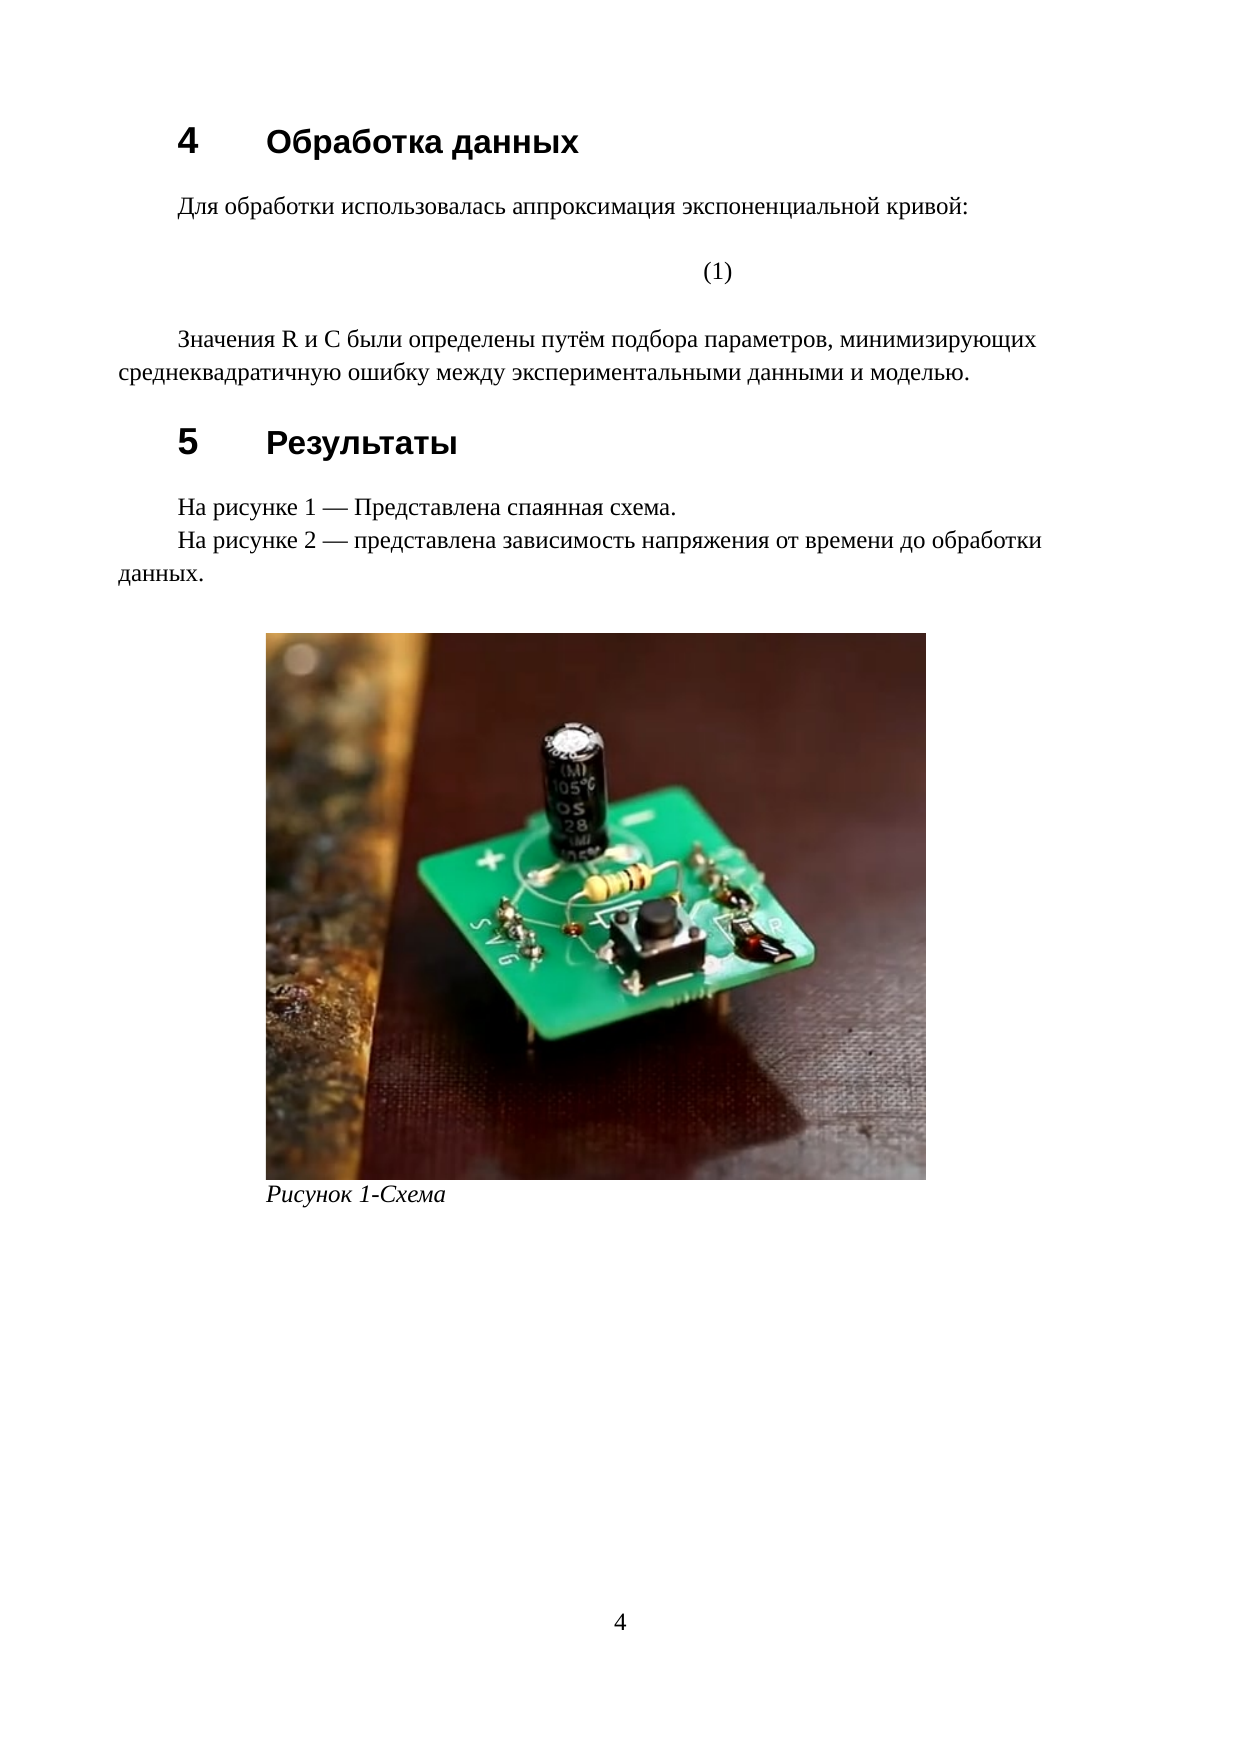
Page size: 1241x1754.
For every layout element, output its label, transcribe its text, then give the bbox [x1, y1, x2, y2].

picture [265, 633, 926, 1180]
text На рисунке 1 — Представлена спаянная схема. [118, 492, 1122, 521]
text Для обработки использовалась аппроксимация экспоненциальной кривой: [118, 191, 1122, 219]
text Значения R и C были определены путём подбора параметров, минимизирующих среднеквадратичную ошибку между экспериментальными данными и моделью. [118, 324, 1122, 386]
text Рисунок 1-Схема [266, 1180, 926, 1208]
subtitle Результаты [118, 419, 1122, 462]
text (1) [118, 256, 1122, 287]
subtitle Обработка данных [118, 118, 1122, 161]
text На рисунке 2 — представлена зависимость напряжения от времени до обработки данных. [118, 525, 1122, 587]
